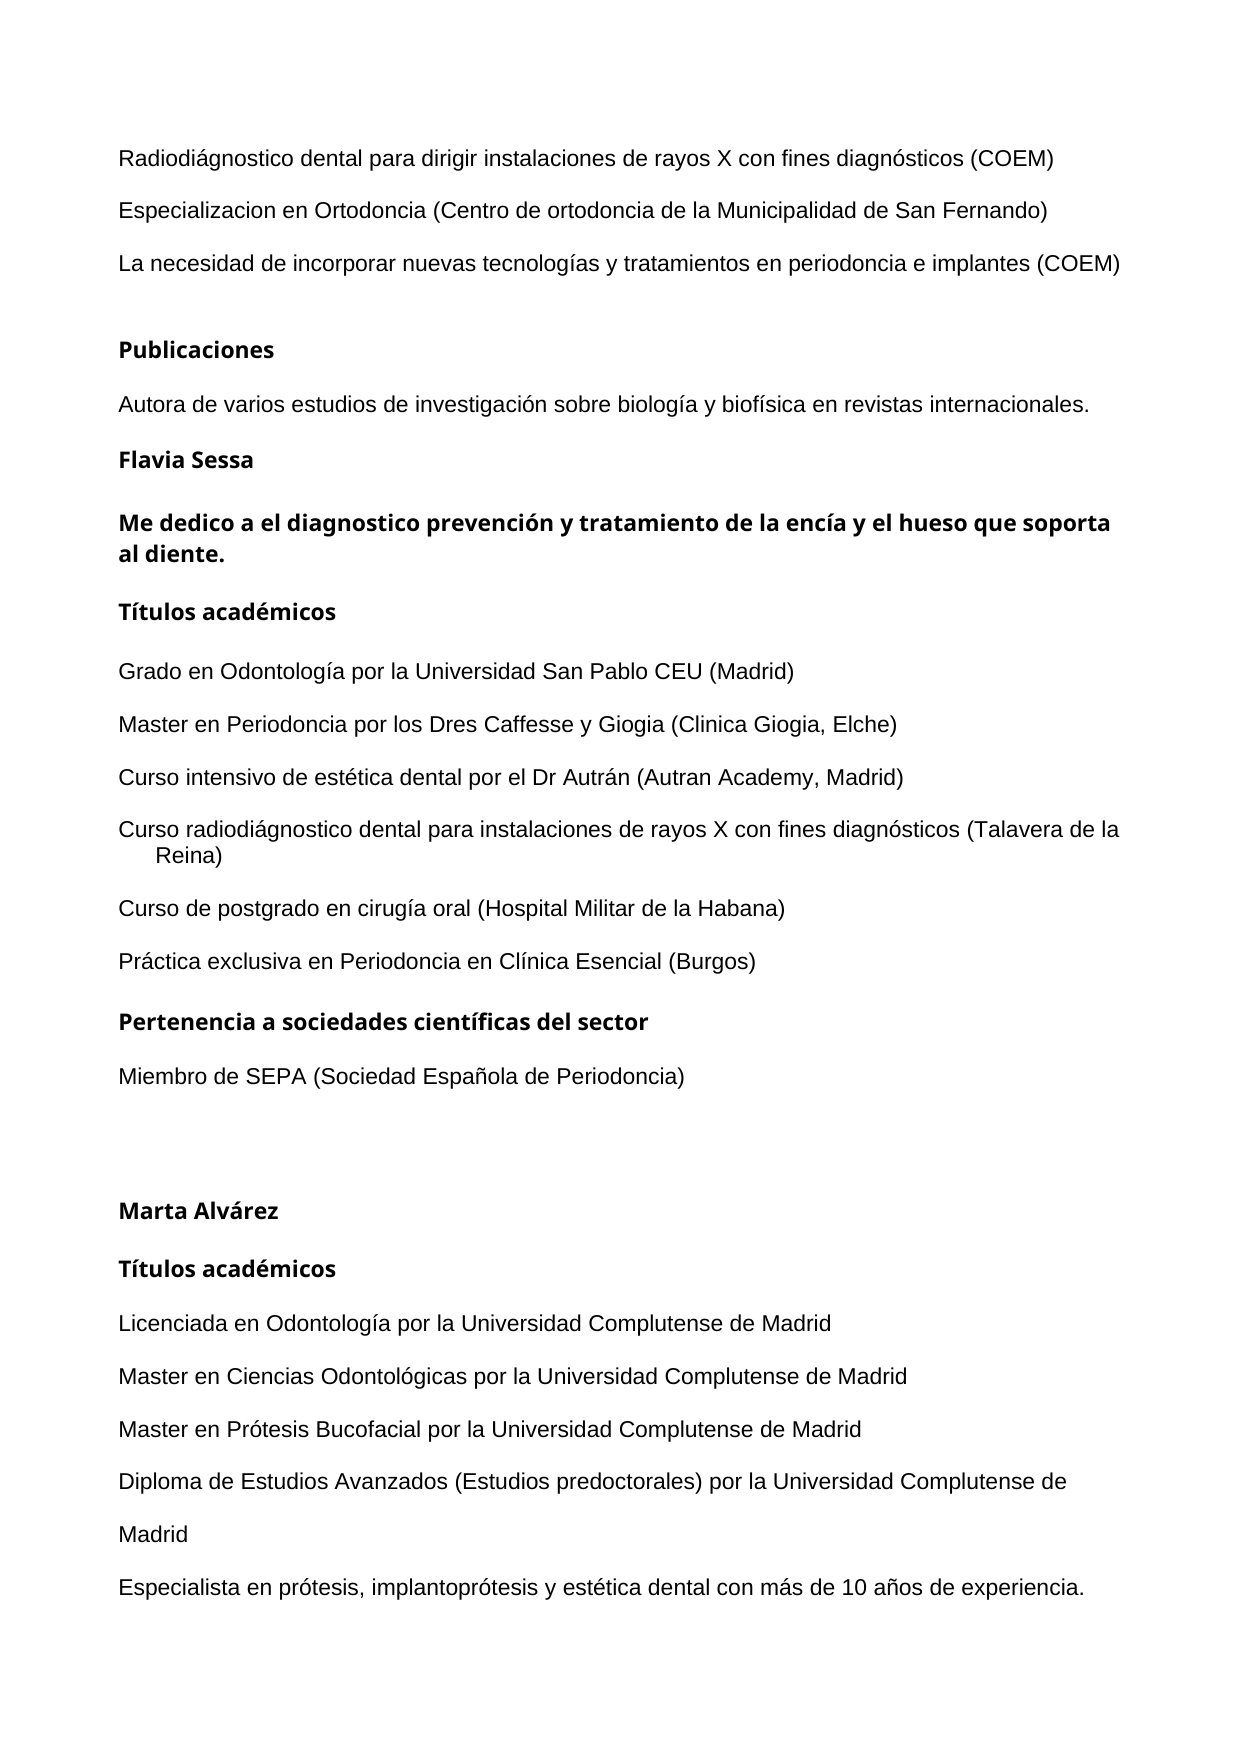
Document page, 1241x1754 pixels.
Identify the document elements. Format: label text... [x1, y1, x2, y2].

text Especialista en prótesis, implantoprótesis y estética dental con más de 10 años de experiencia. [118, 1574, 1122, 1600]
text Publicaciones [118, 334, 1122, 365]
text Autora de varios estudios de investigación sobre biología y biofísica en revistas internacionales. [118, 391, 1122, 418]
text La necesidad de incorporar nuevas tecnologías y tratamientos en periodoncia e implantes (COEM) [118, 250, 1122, 276]
text Especializacion en Ortodoncia (Centro de ortodoncia de la Municipalidad de San Fernando) [118, 197, 1122, 223]
text Títulos académicos [118, 596, 1122, 627]
text Master en Ciencias Odontológicas por la Universidad Complutense de Madrid [118, 1363, 1122, 1389]
text Radiodiágnostico dental para dirigir instalaciones de rayos X con fines diagnósticos (COEM) [118, 144, 1122, 171]
text Curso de postgrado en cirugía oral (Hospital Militar de la Habana) [118, 895, 1122, 922]
text Miembro de SEPA (Sociedad Española de Periodoncia) [118, 1063, 1122, 1089]
text Master en Periodoncia por los Dres Caffesse y Giogia (Clinica Giogia, Elche) [118, 711, 1122, 737]
text Marta Alvárez [118, 1195, 1122, 1226]
text Títulos académicos [118, 1252, 1122, 1284]
text Master en Prótesis Bucofacial por la Universidad Complutense de Madrid [118, 1416, 1122, 1442]
text Madrid [118, 1521, 1122, 1547]
text Licenciada en Odontología por la Universidad Complutense de Madrid [118, 1310, 1122, 1336]
text Curso intensivo de estética dental por el Dr Autrán (Autran Academy, Madrid) [118, 763, 1122, 790]
text Práctica exclusiva en Periodoncia en Clínica Esencial (Burgos) [118, 948, 1122, 974]
text Diploma de Estudios Avanzados (Estudios predoctorales) por la Universidad Complutense de [118, 1468, 1122, 1494]
text Pertenencia a sociedades científicas del sector [118, 1006, 1122, 1037]
text Me dedico a el diagnostico prevención y tratamiento de la encía y el hueso que soporta al diente. [118, 507, 1122, 569]
text Flavia Sessa [118, 444, 1122, 475]
text Grado en Odontología por la Universidad San Pablo CEU (Madrid) [118, 658, 1122, 684]
text Curso radiodiágnostico dental para instalaciones de rayos X con fines diagnósticos (Talavera de la Reina) [118, 816, 1122, 869]
